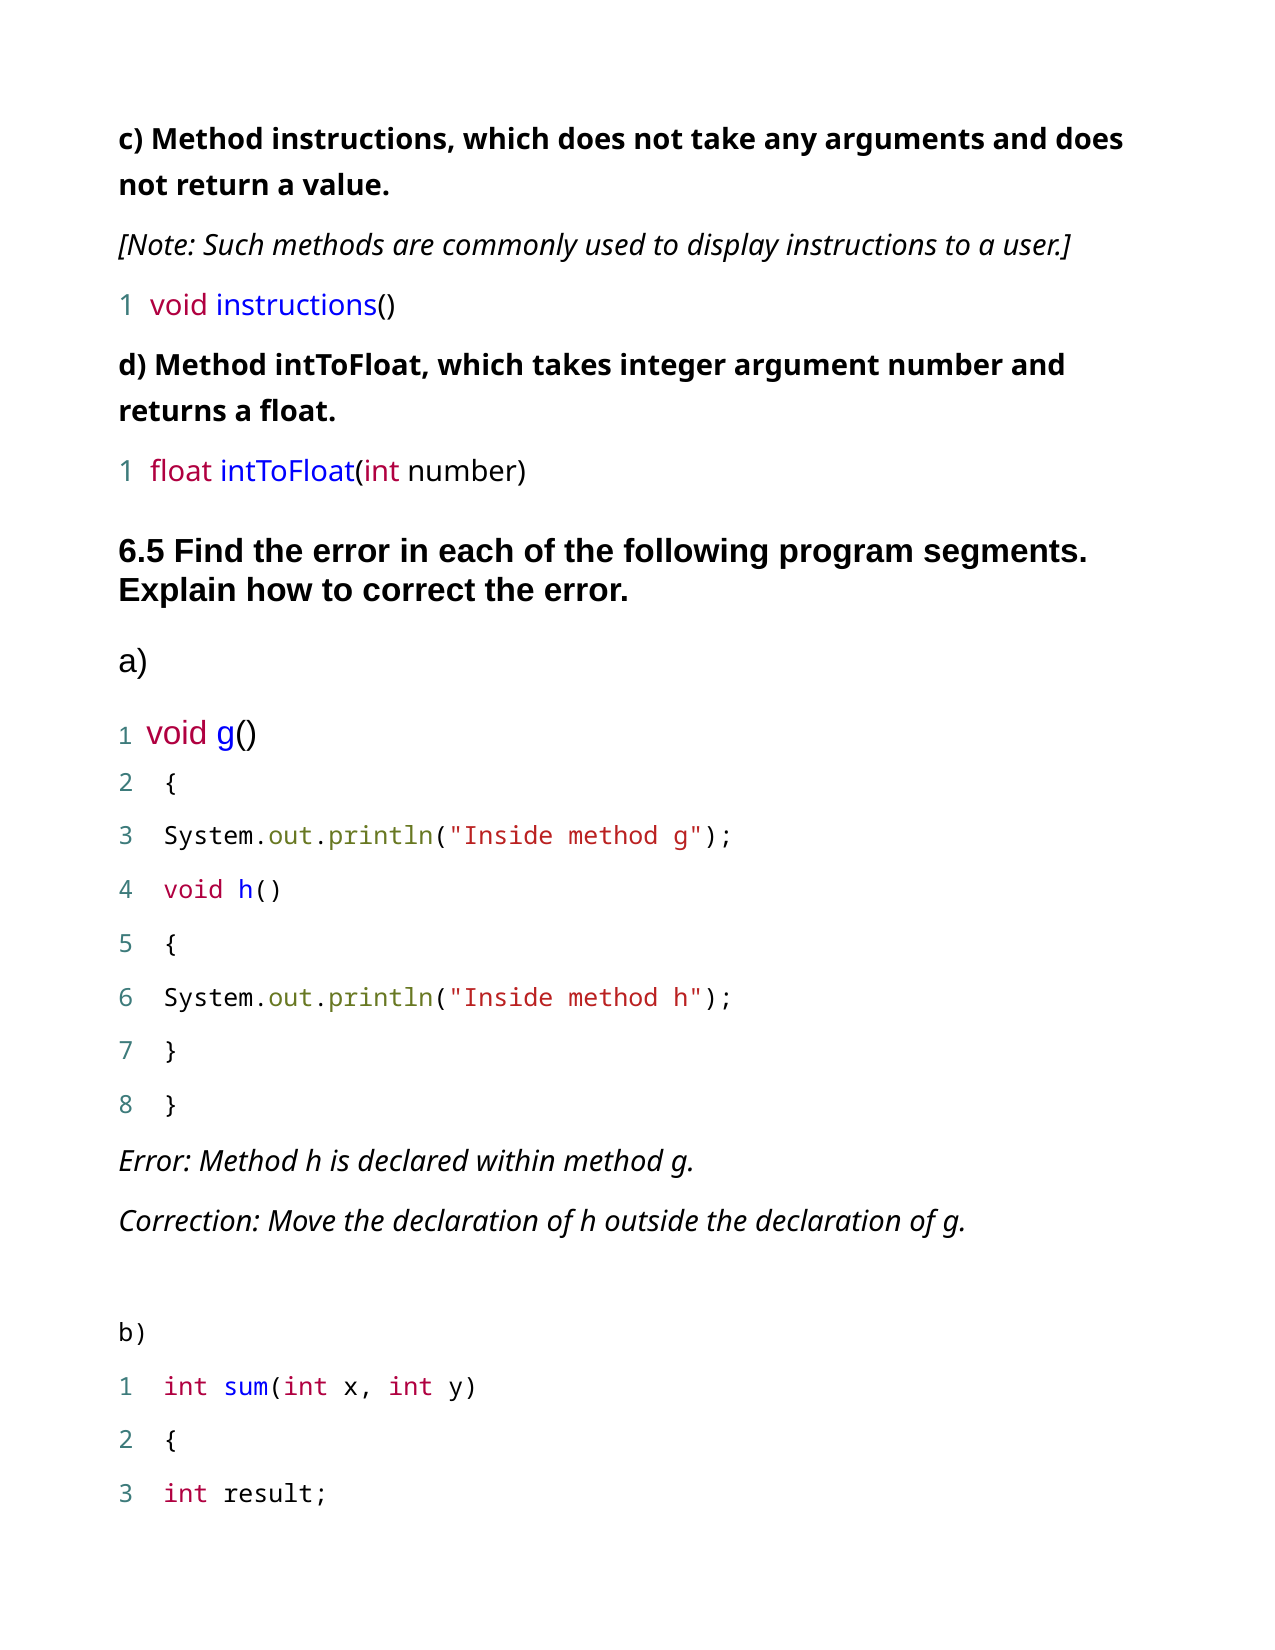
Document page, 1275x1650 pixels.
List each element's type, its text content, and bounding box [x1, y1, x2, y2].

text 5 { [118, 925, 1157, 959]
text 3 System.out.println("Inside method g"); [118, 818, 1157, 852]
text 1 int sum(int x, int y) [118, 1368, 1157, 1402]
text 7 } [118, 1033, 1157, 1067]
text 1 float intToFloat(int number) [118, 450, 1157, 490]
text 4 void h() [118, 872, 1157, 906]
text c) Method instructions, which does not take any arguments and does not return a value. [118, 118, 1157, 203]
text 8 } [118, 1087, 1157, 1121]
subtitle 6.5 Find the error in each of the following program segments. Explain how to correct the error. [118, 531, 1157, 608]
text 3 int result; [118, 1476, 1157, 1510]
subtitle a) [118, 641, 1157, 680]
text d) Method intToFloat, which takes integer argument number and returns a float. [118, 344, 1157, 430]
text Correction: Move the declaration of h outside the declaration of g. [118, 1201, 1157, 1240]
text 2 { [118, 1422, 1157, 1456]
subtitle 1 void g() [118, 713, 1157, 752]
text Error: Method h is declared within method g. [118, 1140, 1157, 1180]
text 1 void instructions() [118, 284, 1157, 324]
text b) [118, 1314, 1157, 1349]
text 2 { [118, 764, 1157, 798]
text 6 System.out.println("Inside method h"); [118, 979, 1157, 1013]
text [Note: Such methods are commonly used to display instructions to a user.] [118, 224, 1157, 264]
